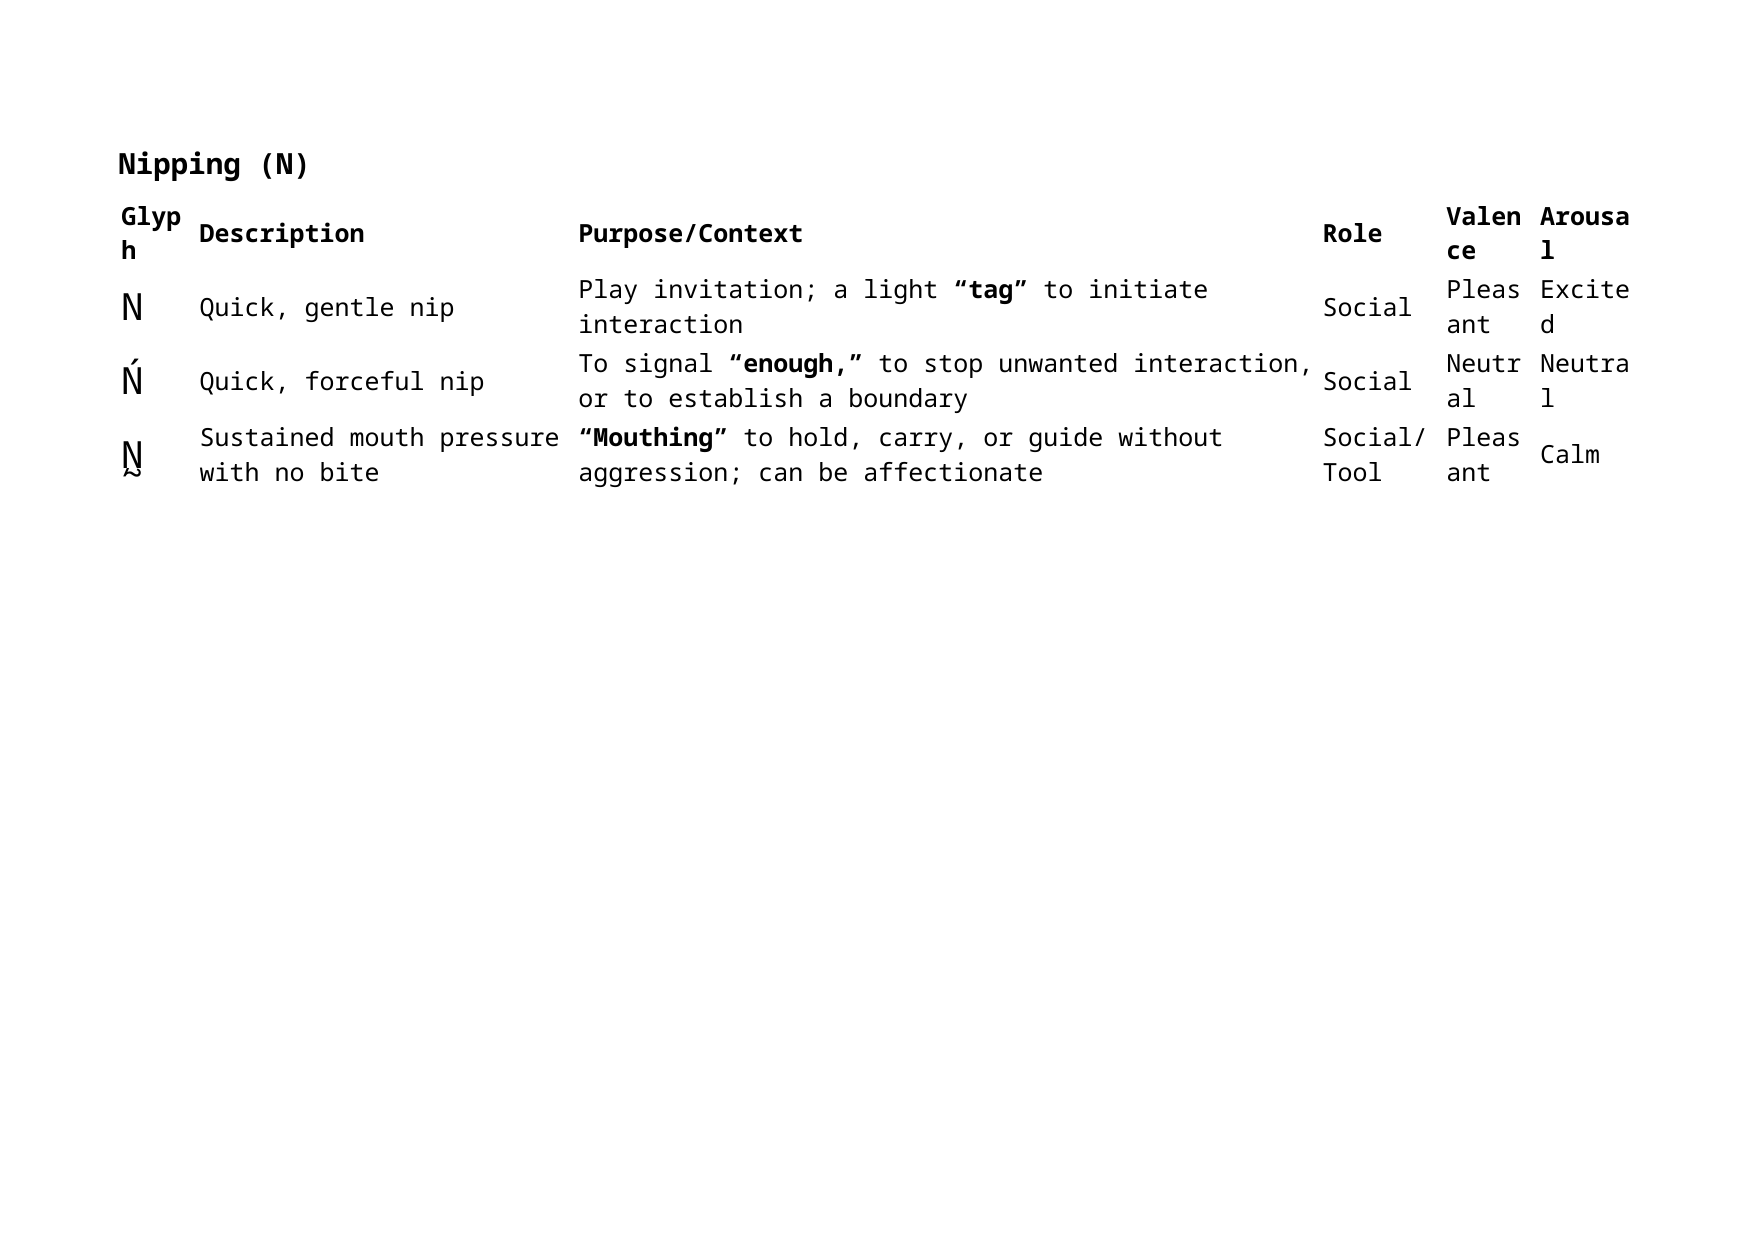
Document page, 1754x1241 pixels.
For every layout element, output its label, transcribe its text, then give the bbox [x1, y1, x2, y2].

table_cell Pleasant [1443, 417, 1537, 491]
table_cell Social [1319, 269, 1443, 343]
table_cell Quick, gentle nip [196, 269, 575, 343]
table_header Valence [1443, 195, 1537, 269]
table_cell Excited [1537, 269, 1636, 343]
table_header Glyph [118, 195, 196, 269]
table_cell “Mouthing” to hold, carry, or guide without aggression; can be affectionate [575, 417, 1319, 491]
table_cell N [118, 269, 196, 343]
table_cell Neutral [1537, 343, 1636, 417]
table_cell Neutral [1443, 343, 1537, 417]
table_cell Ń [118, 343, 196, 417]
table_header Description [196, 195, 575, 269]
subtitle Nipping (N) [118, 143, 1636, 183]
table_header Role [1319, 195, 1443, 269]
table_cell Sustained mouth pressure with no bite [196, 417, 575, 491]
table_cell Pleasant [1443, 269, 1537, 343]
table_header Purpose/Context [575, 195, 1319, 269]
table_cell Social [1319, 343, 1443, 417]
table_cell Play invitation; a light “tag” to initiate interaction [575, 269, 1319, 343]
table_cell Social/Tool [1319, 417, 1443, 491]
table_header Arousal [1537, 195, 1636, 269]
table_cell N᷐ [118, 417, 196, 491]
table_cell Calm [1537, 417, 1636, 491]
table_cell Quick, forceful nip [196, 343, 575, 417]
table_cell To signal “enough,” to stop unwanted interaction, or to establish a boundary [575, 343, 1319, 417]
